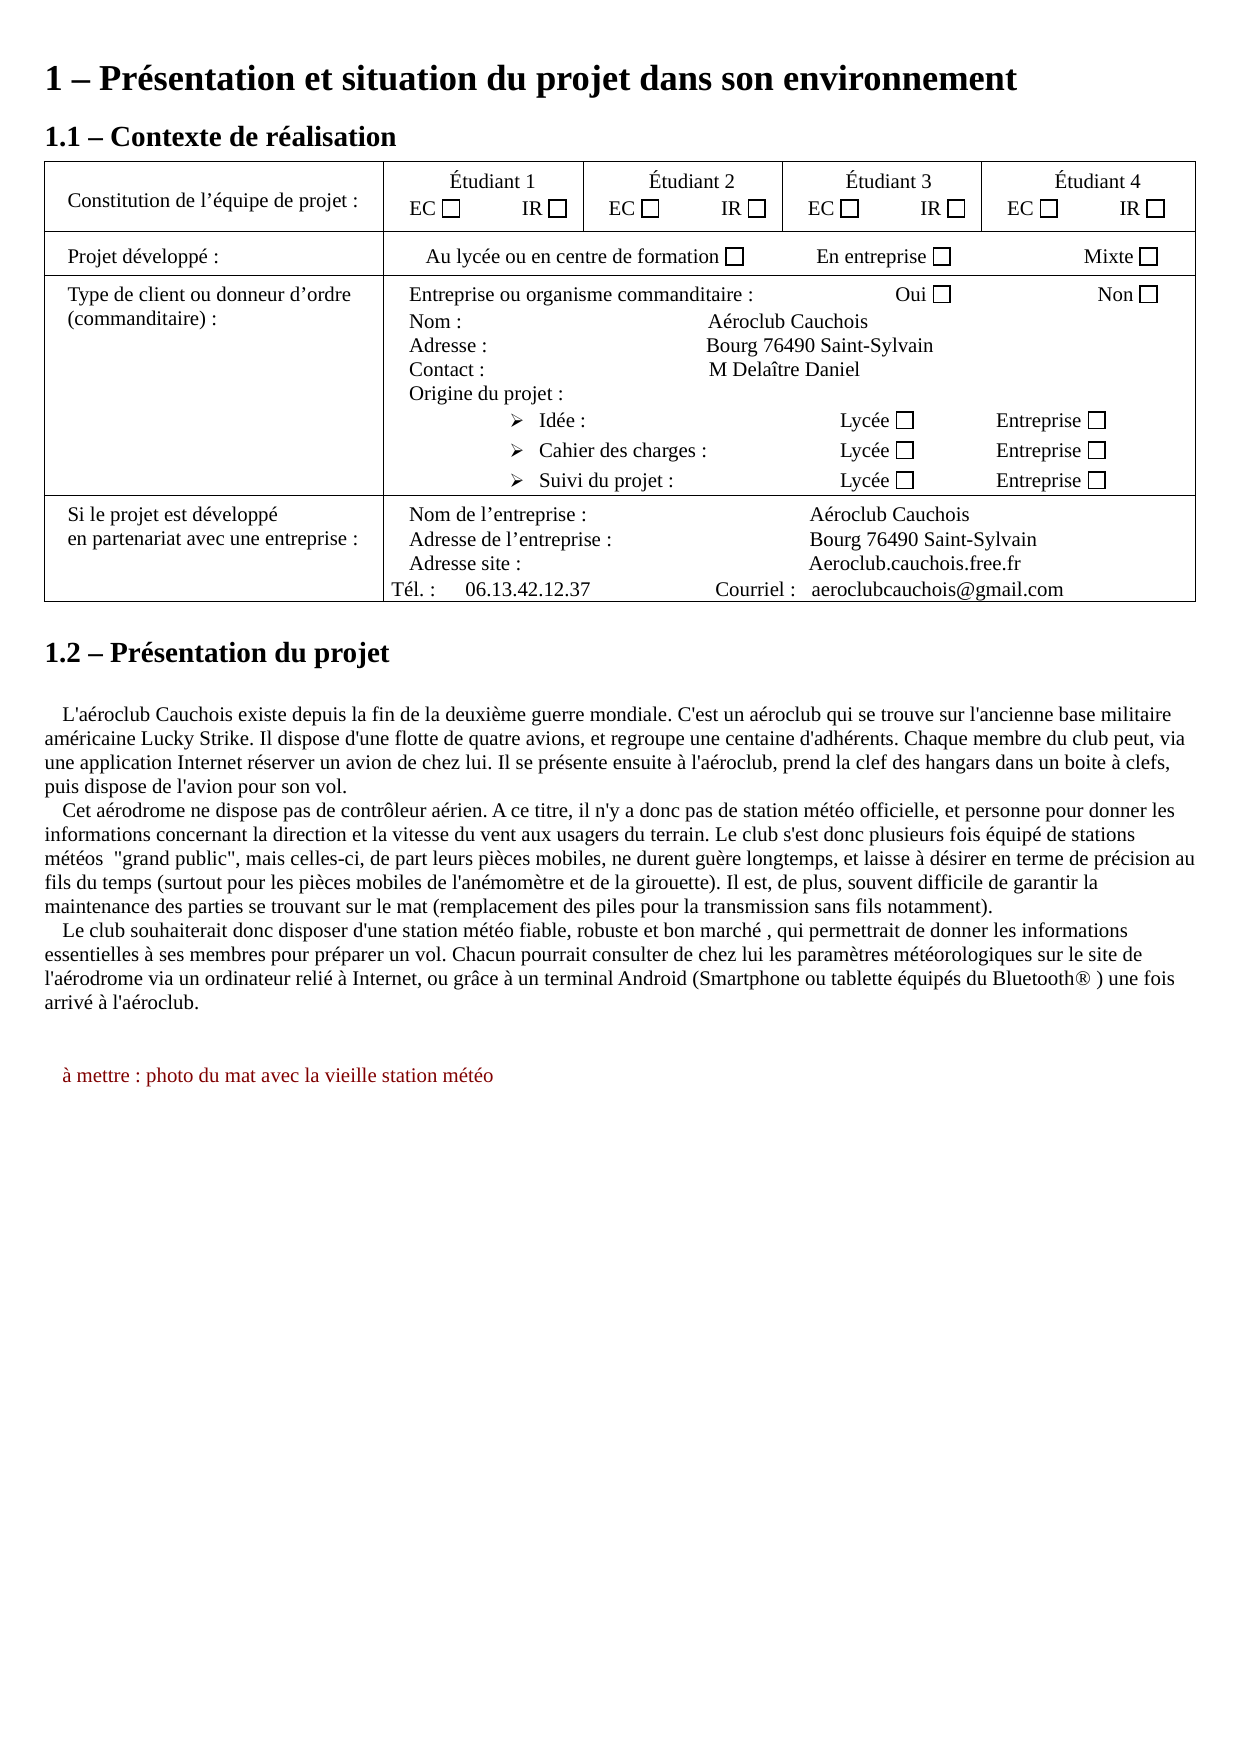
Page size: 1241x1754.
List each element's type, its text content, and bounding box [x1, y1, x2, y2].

text Cet aérodrome ne dispose pas de contrôleur aérien. A ce titre, il n'y a donc pas de station météo officielle, et personne pour donner les informations concernant la direction et la vitesse du vent aux usagers du terrain. Le club s'est donc plusieurs fois équipé de stations météos "grand public", mais celles-ci, de part leurs pièces mobiles, ne durent guère longtemps, et laisse à désirer en terme de précision au fils du temps (surtout pour les pièces mobiles de l'anémomètre et de la girouette). Il est, de plus, souvent difficile de garantir la maintenance des parties se trouvant sur le mat (remplacement des piles pour la transmission sans fils notamment). [44, 798, 1196, 918]
text à mettre : photo du mat avec la vieille station météo [44, 1062, 1196, 1087]
table_header Étudiant 3 EC IR [783, 162, 981, 231]
table_cell Si le projet est développé en partenariat avec une entreprise : [45, 496, 383, 601]
table_cell Type de client ou donneur d’ordre (commanditaire) : [45, 276, 383, 495]
table_cell Au lycée ou en centre de formation En entreprise Mixte [384, 232, 1195, 274]
text L'aéroclub Cauchois existe depuis la fin de la deuxième guerre mondiale. C'est un aéroclub qui se trouve sur l'ancienne base militaire américaine Lucky Strike. Il dispose d'une flotte de quatre avions, et regroupe une centaine d'adhérents. Chaque membre du club peut, via une application Internet réserver un avion de chez lui. Il se présente ensuite à l'aéroclub, prend la clef des hangars dans un boite à clefs, puis dispose de l'avion pour son vol. [44, 702, 1196, 798]
subtitle Présentation et situation du projet dans son environnement [44, 56, 1196, 98]
table_header Constitution de l’équipe de projet : [45, 162, 383, 231]
subtitle Présentation du projet [44, 635, 1196, 669]
table_cell Nom de l’entreprise : Aéroclub Cauchois Adresse de l’entreprise : Bourg 76490 Saint-Sylvain Adresse site : Aeroclub.cauchois.free.fr Tél. : 06.13.42.12.37 Courriel : aeroclubcauchois@gmail.com [384, 496, 1195, 601]
table_cell Projet développé : [45, 232, 383, 274]
subtitle Contexte de réalisation [44, 119, 1196, 152]
table_cell Entreprise ou organisme commanditaire : Oui Non Nom : Aéroclub Cauchois Adresse : Bourg 76490 Saint-Sylvain Contact : M Delaître Daniel Origine du projet : Idée : Lycée Entreprise Cahier des charges : Lycée Entreprise Suivi du projet : Lycée Entreprise [384, 276, 1195, 495]
table_header Étudiant 1 EC IR [384, 162, 583, 231]
table_header Étudiant 2 EC IR [584, 162, 782, 231]
table_header Étudiant 4 EC IR [982, 162, 1195, 231]
text Le club souhaiterait donc disposer d'une station météo fiable, robuste et bon marché , qui permettrait de donner les informations essentielles à ses membres pour préparer un vol. Chacun pourrait consulter de chez lui les paramètres météorologiques sur le site de l'aérodrome via un ordinateur relié à Internet, ou grâce à un terminal Android (Smartphone ou tablette équipés du Bluetooth® ) une fois arrivé à l'aéroclub. [44, 918, 1196, 1014]
